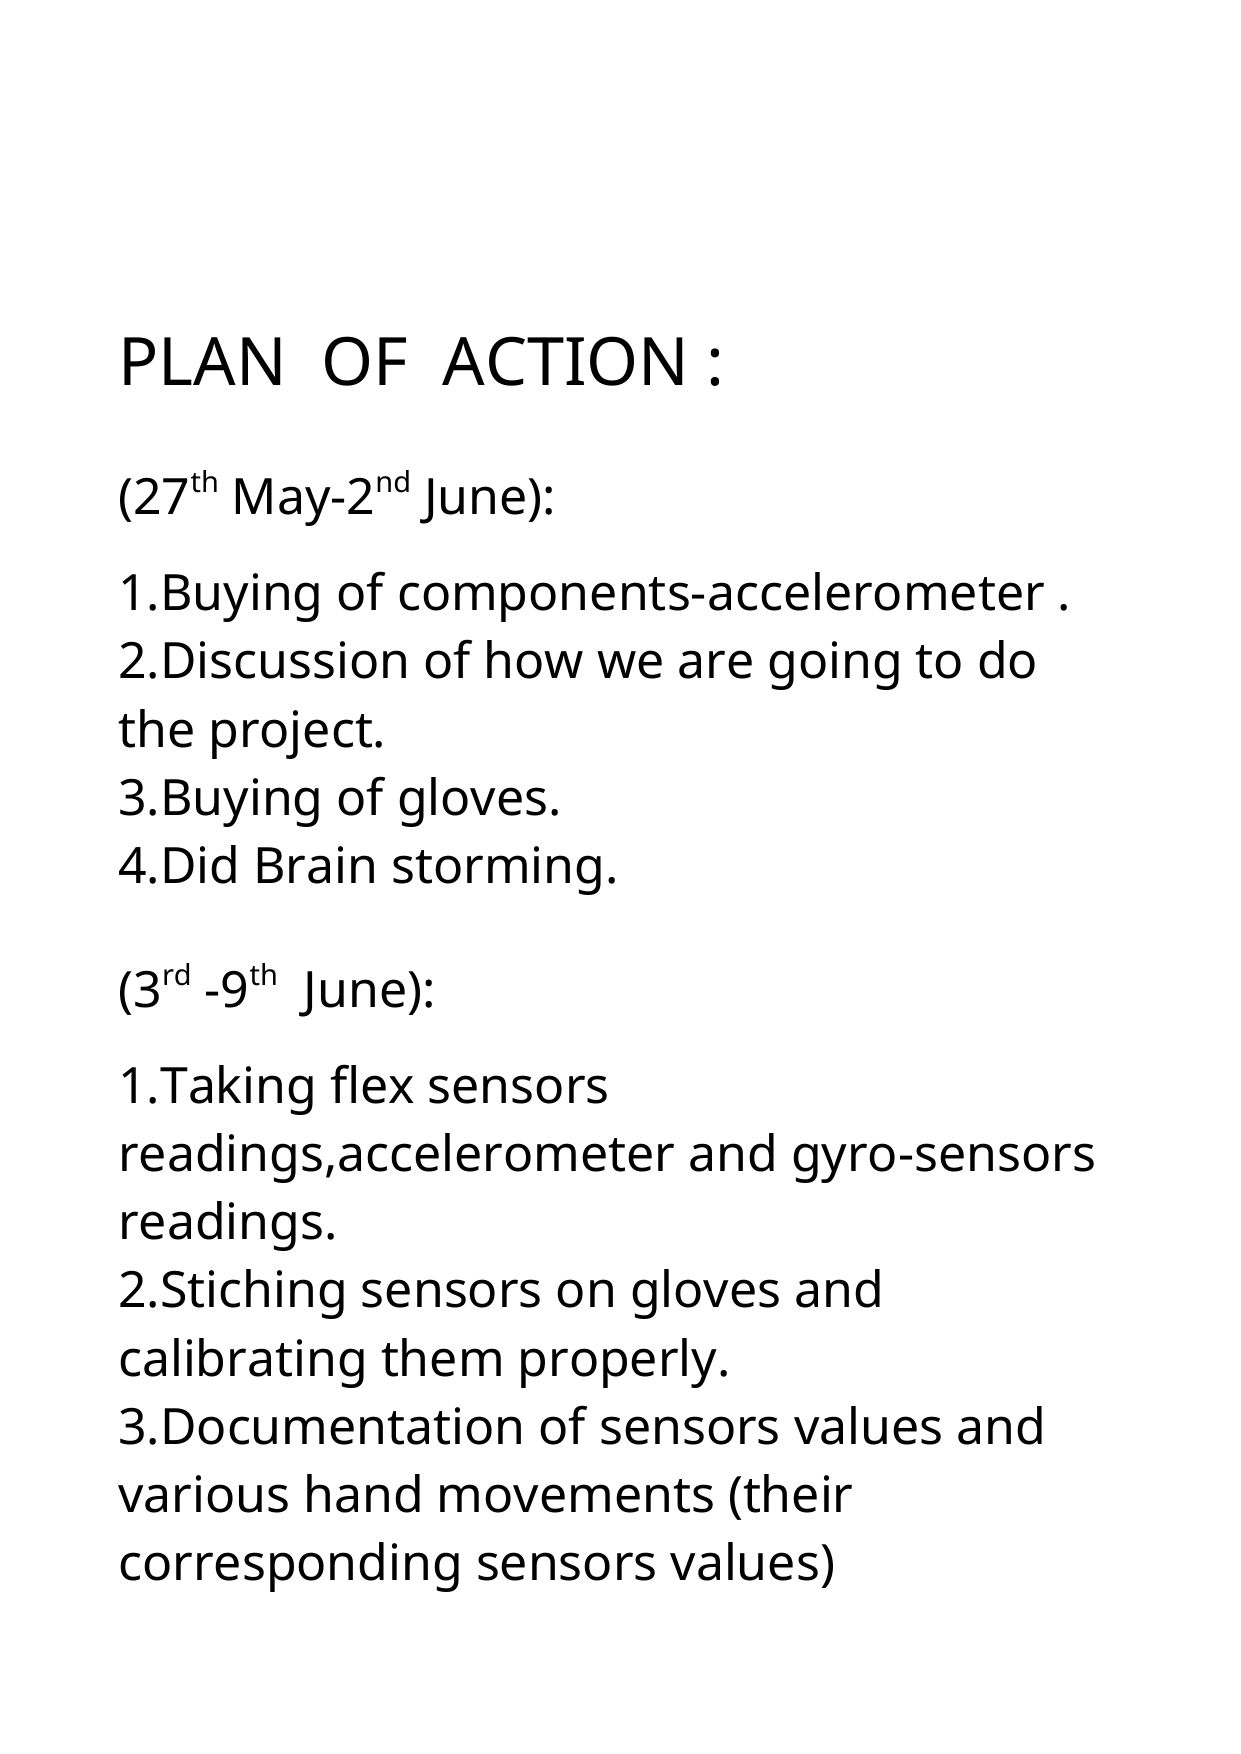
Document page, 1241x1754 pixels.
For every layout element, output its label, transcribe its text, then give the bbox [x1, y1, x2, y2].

text 2.Discussion of how we are going to do the project. [118, 625, 1122, 762]
text 4.Did Brain storming. [118, 830, 1122, 898]
text 3.Buying of gloves. [118, 762, 1122, 830]
text 2.Stiching sensors on gloves and calibrating them properly. [118, 1254, 1122, 1391]
text (3rd -9th June): [118, 954, 1122, 1022]
text (27th May-2nd June): [118, 461, 1122, 529]
text 1.Buying of components-accelerometer . [118, 557, 1122, 625]
text PLAN OF ACTION : [118, 314, 1122, 405]
text 3.Documentation of sensors values and various hand movements (their corresponding sensors values) [118, 1391, 1122, 1595]
text 1.Taking flex sensors readings,accelerometer and gyro-sensors readings. [118, 1050, 1122, 1254]
